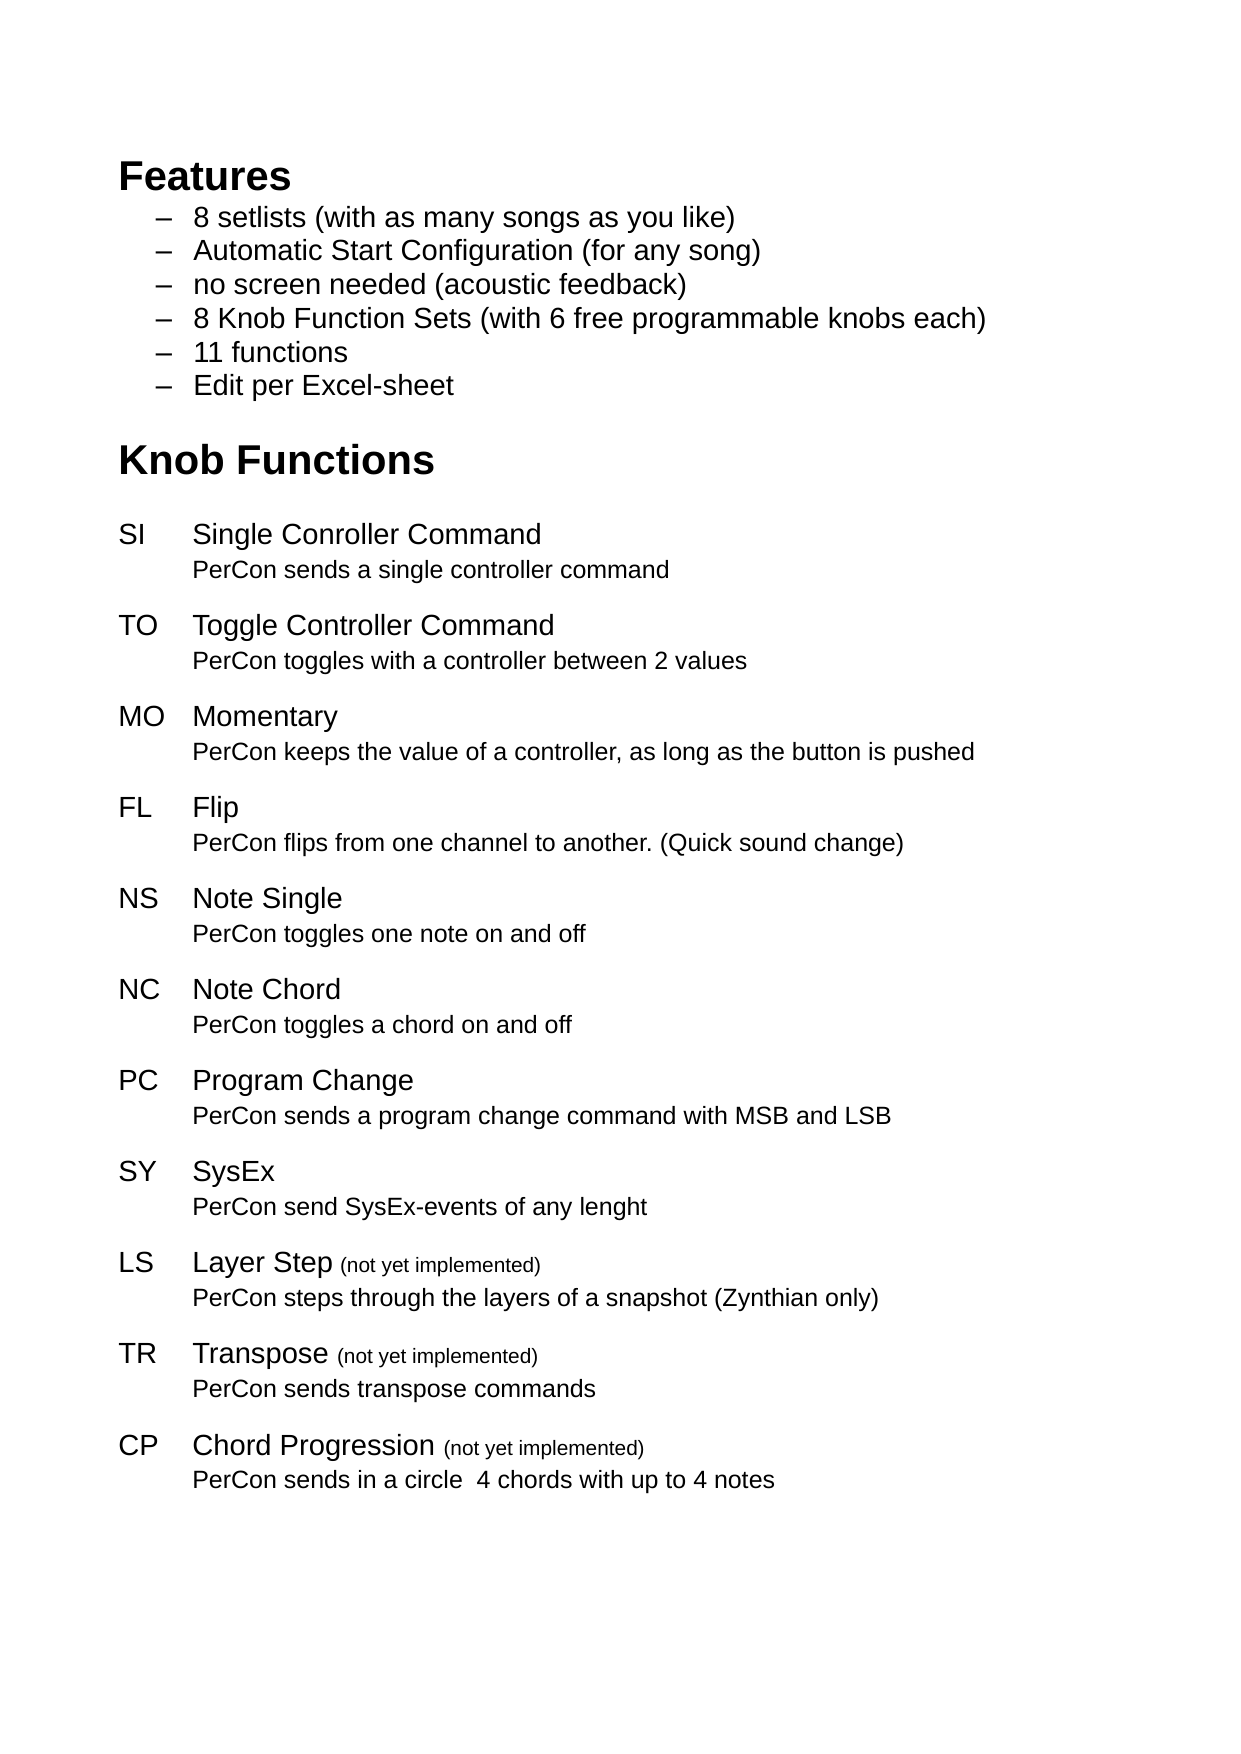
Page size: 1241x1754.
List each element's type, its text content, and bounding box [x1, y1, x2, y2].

text LS Layer Step (not yet implemented) [118, 1245, 1122, 1279]
text PerCon toggles with a controller between 2 values [118, 642, 1122, 675]
text NS Note Single [118, 881, 1122, 915]
text PerCon sends in a circle 4 chords with up to 4 notes [118, 1461, 1122, 1494]
text PerCon sends a single controller command [118, 551, 1122, 584]
text MO Momentary [118, 699, 1122, 733]
list no screen needed (acoustic feedback) [156, 267, 1122, 301]
text PerCon toggles a chord on and off [118, 1006, 1122, 1039]
text CP Chord Progression (not yet implemented) [118, 1427, 1122, 1461]
text PerCon steps through the layers of a snapshot (Zynthian only) [118, 1279, 1122, 1312]
list 11 functions [156, 334, 1122, 368]
list 8 Knob Function Sets (with 6 free programmable knobs each) [156, 301, 1122, 334]
text PerCon flips from one channel to another. (Quick sound change) [118, 824, 1122, 857]
text PerCon toggles one note on and off [118, 915, 1122, 948]
list Automatic Start Configuration (for any song) [156, 233, 1122, 267]
text PerCon sends transpose commands [118, 1370, 1122, 1403]
list Edit per Excel-sheet [156, 368, 1122, 402]
list 8 setlists (with as many songs as you like) [156, 199, 1122, 233]
text PC Program Change [118, 1063, 1122, 1097]
text PerCon sends a program change command with MSB and LSB [118, 1097, 1122, 1130]
text TO Toggle Controller Command [118, 608, 1122, 642]
text PerCon send SysEx-events of any lenght [118, 1188, 1122, 1221]
text FL Flip [118, 790, 1122, 824]
text SY SysEx [118, 1154, 1122, 1188]
text Features [118, 152, 1122, 199]
text TR Transpose (not yet implemented) [118, 1336, 1122, 1370]
text NC Note Chord [118, 972, 1122, 1006]
text SI Single Conroller Command [118, 517, 1122, 551]
text PerCon keeps the value of a controller, as long as the button is pushed [118, 733, 1122, 766]
text Knob Functions [118, 436, 1122, 483]
